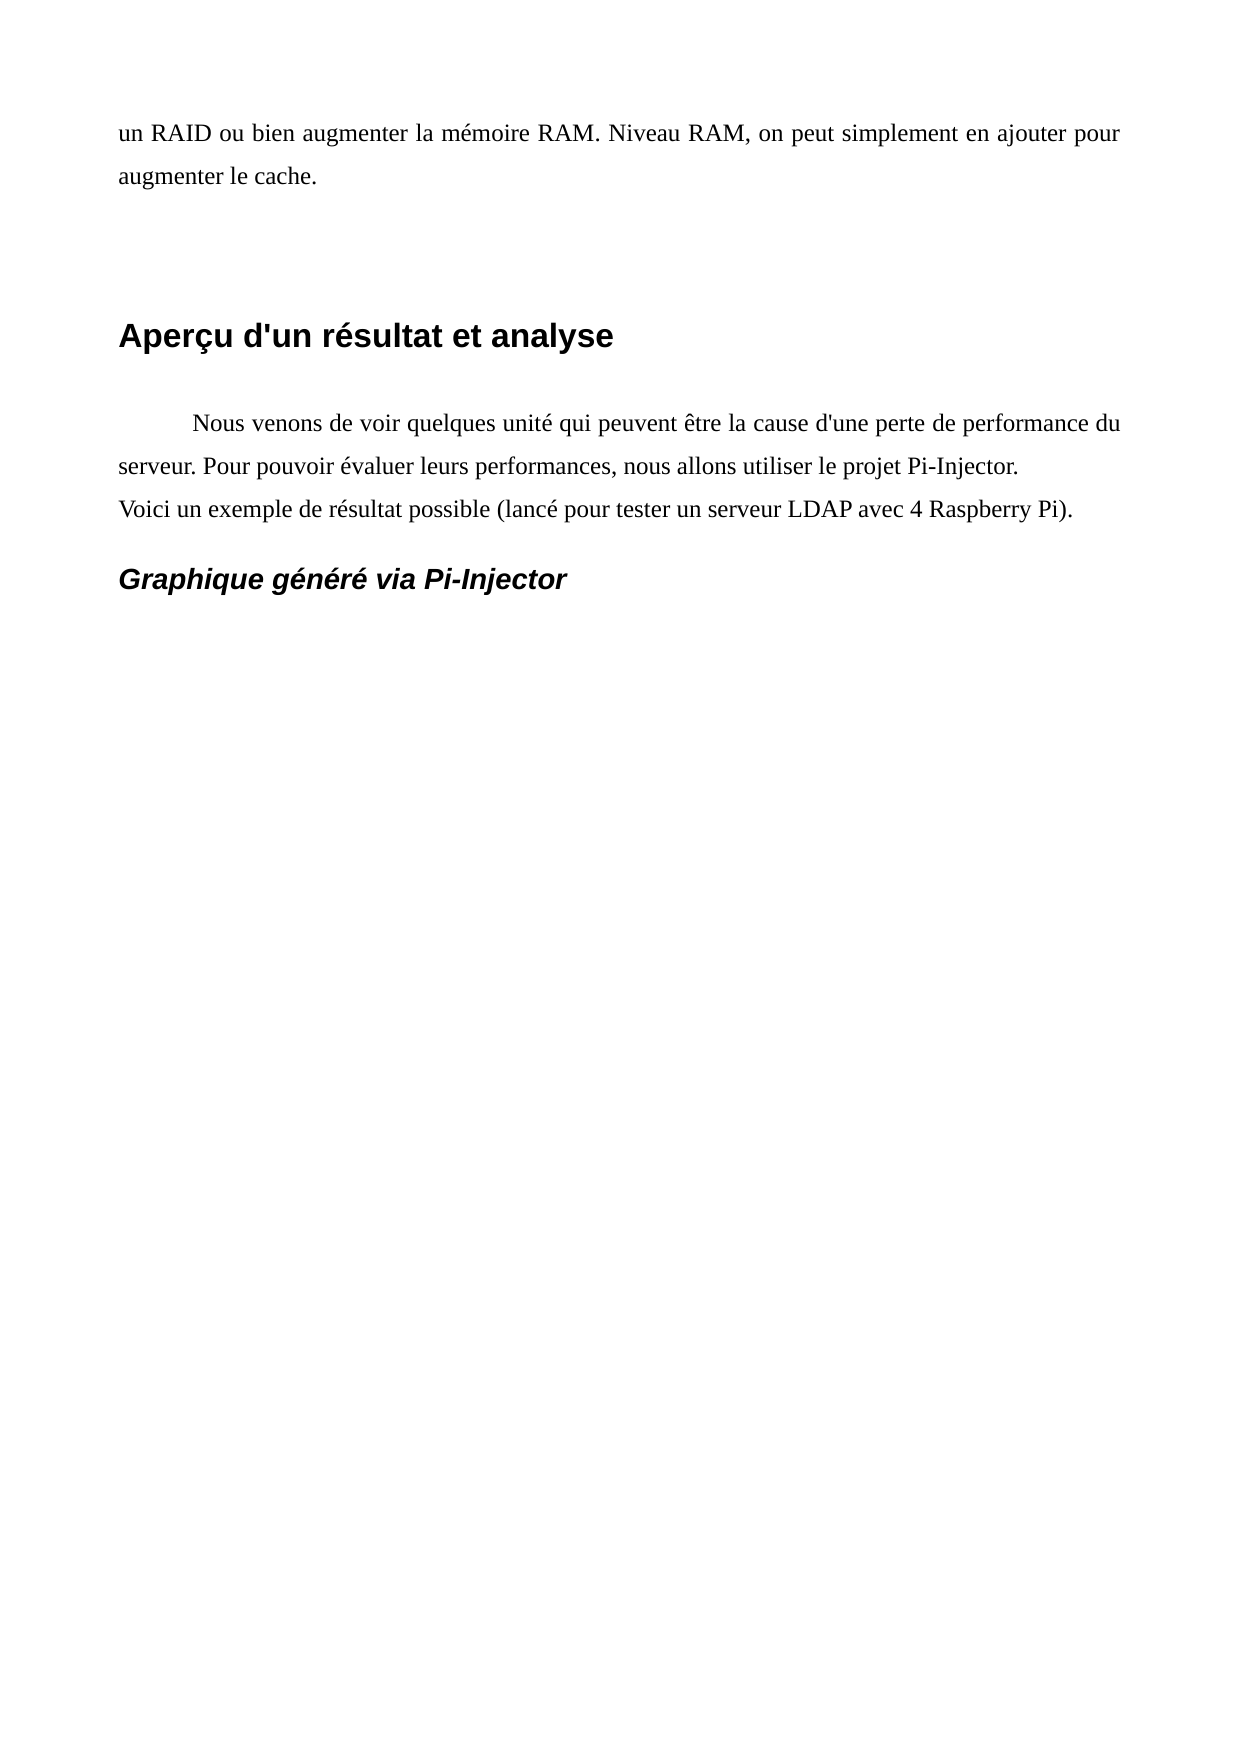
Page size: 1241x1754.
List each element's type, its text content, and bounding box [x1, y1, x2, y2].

subtitle Aperçu d'un résultat et analyse [118, 316, 1122, 354]
text un RAID ou bien augmenter la mémoire RAM. Niveau RAM, on peut simplement en ajouter pour augmenter le cache. [118, 118, 1122, 190]
text Nous venons de voir quelques unité qui peuvent être la cause d'une perte de performance du serveur. Pour pouvoir évaluer leurs performances, nous allons utiliser le projet Pi-Injector. [118, 408, 1122, 480]
subtitle Graphique généré via Pi-Injector [118, 562, 1122, 596]
text Voici un exemple de résultat possible (lancé pour tester un serveur LDAP avec 4 Raspberry Pi). [118, 494, 1122, 523]
